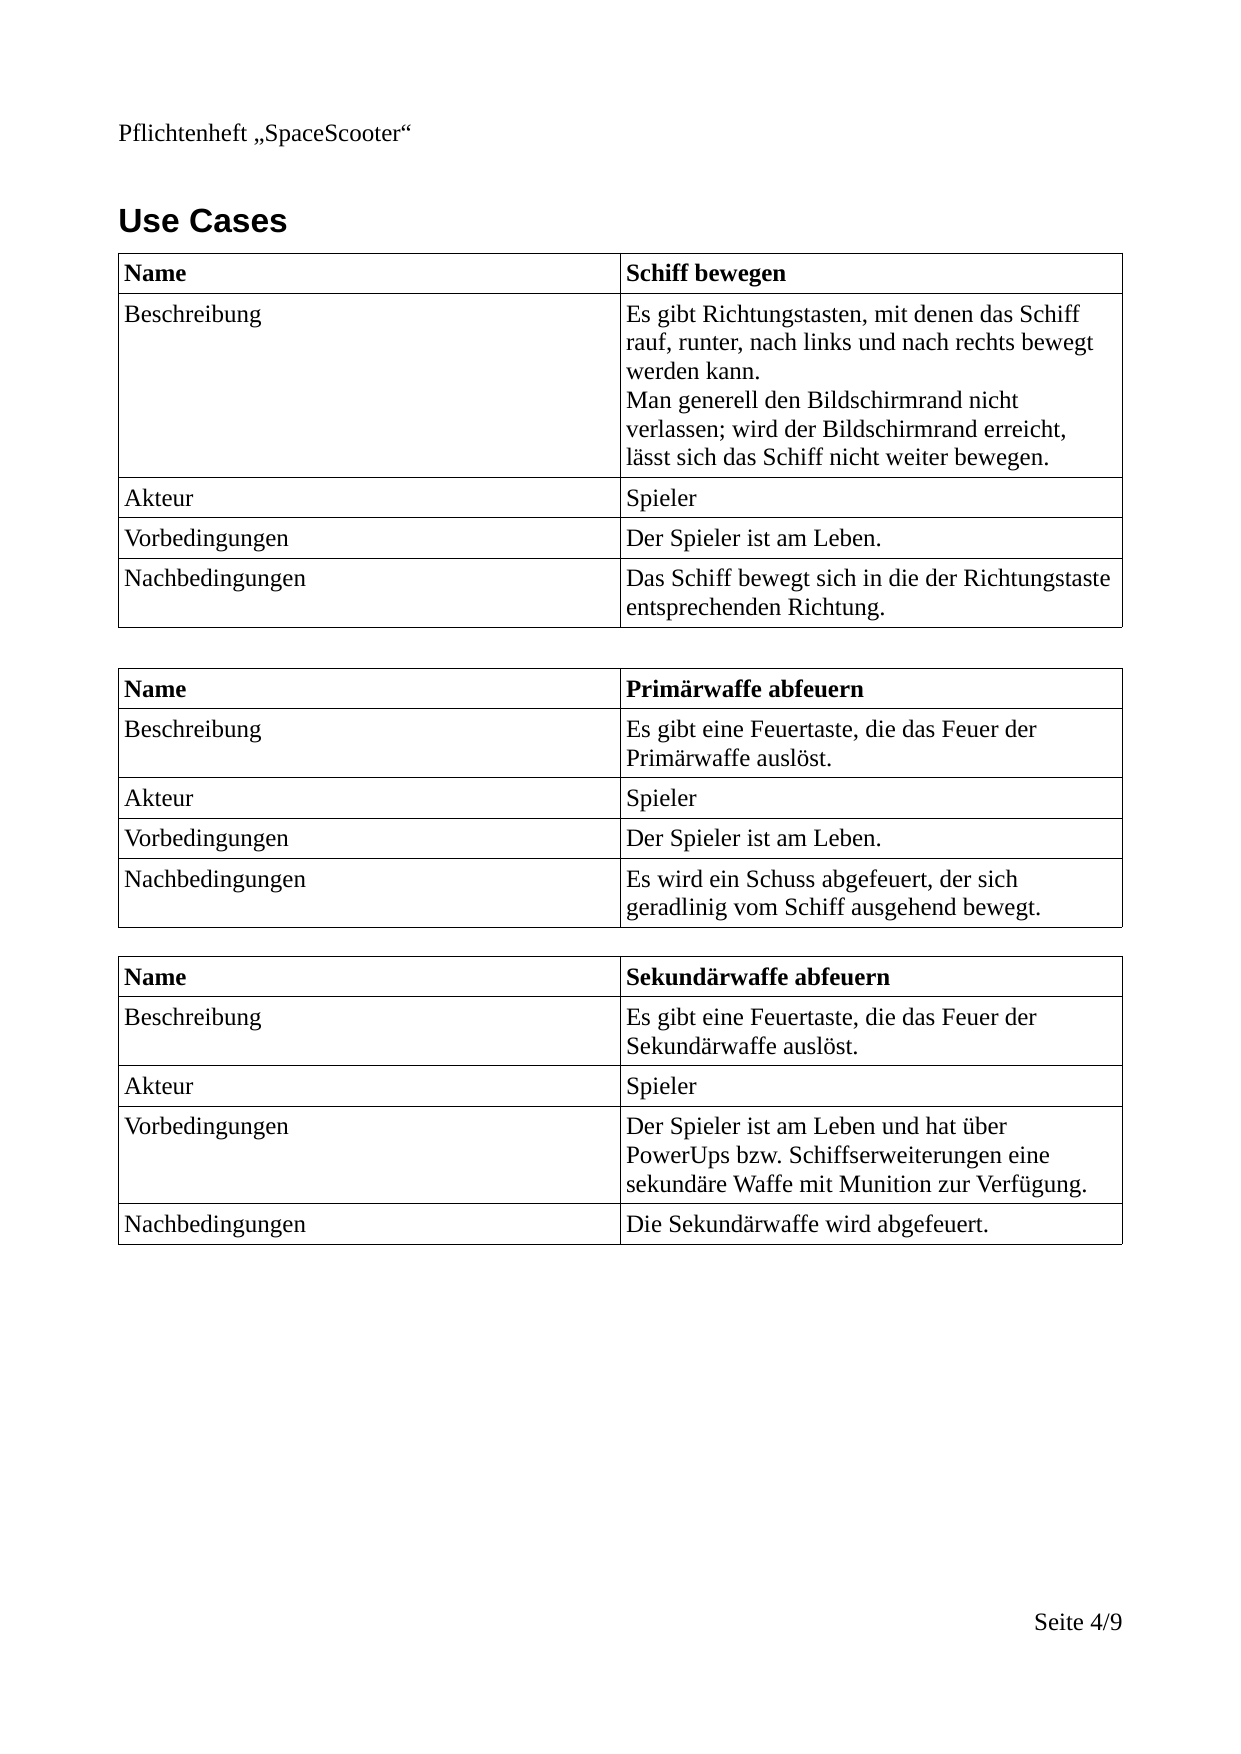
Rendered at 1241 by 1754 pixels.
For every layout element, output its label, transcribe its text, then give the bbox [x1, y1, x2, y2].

table_cell Vorbedingungen [119, 518, 620, 557]
table_header Name [119, 669, 620, 708]
table_cell Nachbedingungen [119, 559, 620, 627]
table_cell Vorbedingungen [119, 1107, 620, 1203]
table_cell Akteur [119, 778, 620, 818]
table_cell Nachbedingungen [119, 1204, 620, 1244]
subtitle Use Cases [118, 201, 1122, 240]
table_cell Der Spieler ist am Leben. [621, 819, 1122, 858]
table_cell Nachbedingungen [119, 859, 620, 927]
table_cell Es gibt eine Feuertaste, die das Feuer der Primärwaffe auslöst. [621, 709, 1122, 777]
table_header Primärwaffe abfeuern [621, 669, 1122, 708]
table_cell Der Spieler ist am Leben. [621, 518, 1122, 557]
table_cell Spieler [621, 778, 1122, 818]
table_cell Der Spieler ist am Leben und hat über PowerUps bzw. Schiffserweiterungen eine sekundäre Waffe mit Munition zur Verfügung. [621, 1107, 1122, 1203]
table_cell Die Sekundärwaffe wird abgefeuert. [621, 1204, 1122, 1244]
table_cell Es gibt Richtungstasten, mit denen das Schiff rauf, runter, nach links und nach rechts bewegt werden kann. Man generell den Bildschirmrand nicht verlassen; wird der Bildschirmrand erreicht, lässt sich das Schiff nicht weiter bewegen. [621, 294, 1122, 477]
table_cell Beschreibung [119, 709, 620, 777]
table_cell Das Schiff bewegt sich in die der Richtungstaste entsprechenden Richtung. [621, 559, 1122, 627]
table_cell Es gibt eine Feuertaste, die das Feuer der Sekundärwaffe auslöst. [621, 997, 1122, 1065]
table_cell Vorbedingungen [119, 819, 620, 858]
table_cell Akteur [119, 1066, 620, 1106]
table_header Sekundärwaffe abfeuern [621, 957, 1122, 996]
table_cell Spieler [621, 478, 1122, 517]
table_header Name [119, 254, 620, 293]
table_cell Spieler [621, 1066, 1122, 1106]
table_header Schiff bewegen [621, 254, 1122, 293]
table_cell Akteur [119, 478, 620, 517]
table_cell Es wird ein Schuss abgefeuert, der sich geradlinig vom Schiff ausgehend bewegt. [621, 859, 1122, 927]
table_header Name [119, 957, 620, 996]
table_cell Beschreibung [119, 997, 620, 1065]
table_cell Beschreibung [119, 294, 620, 477]
